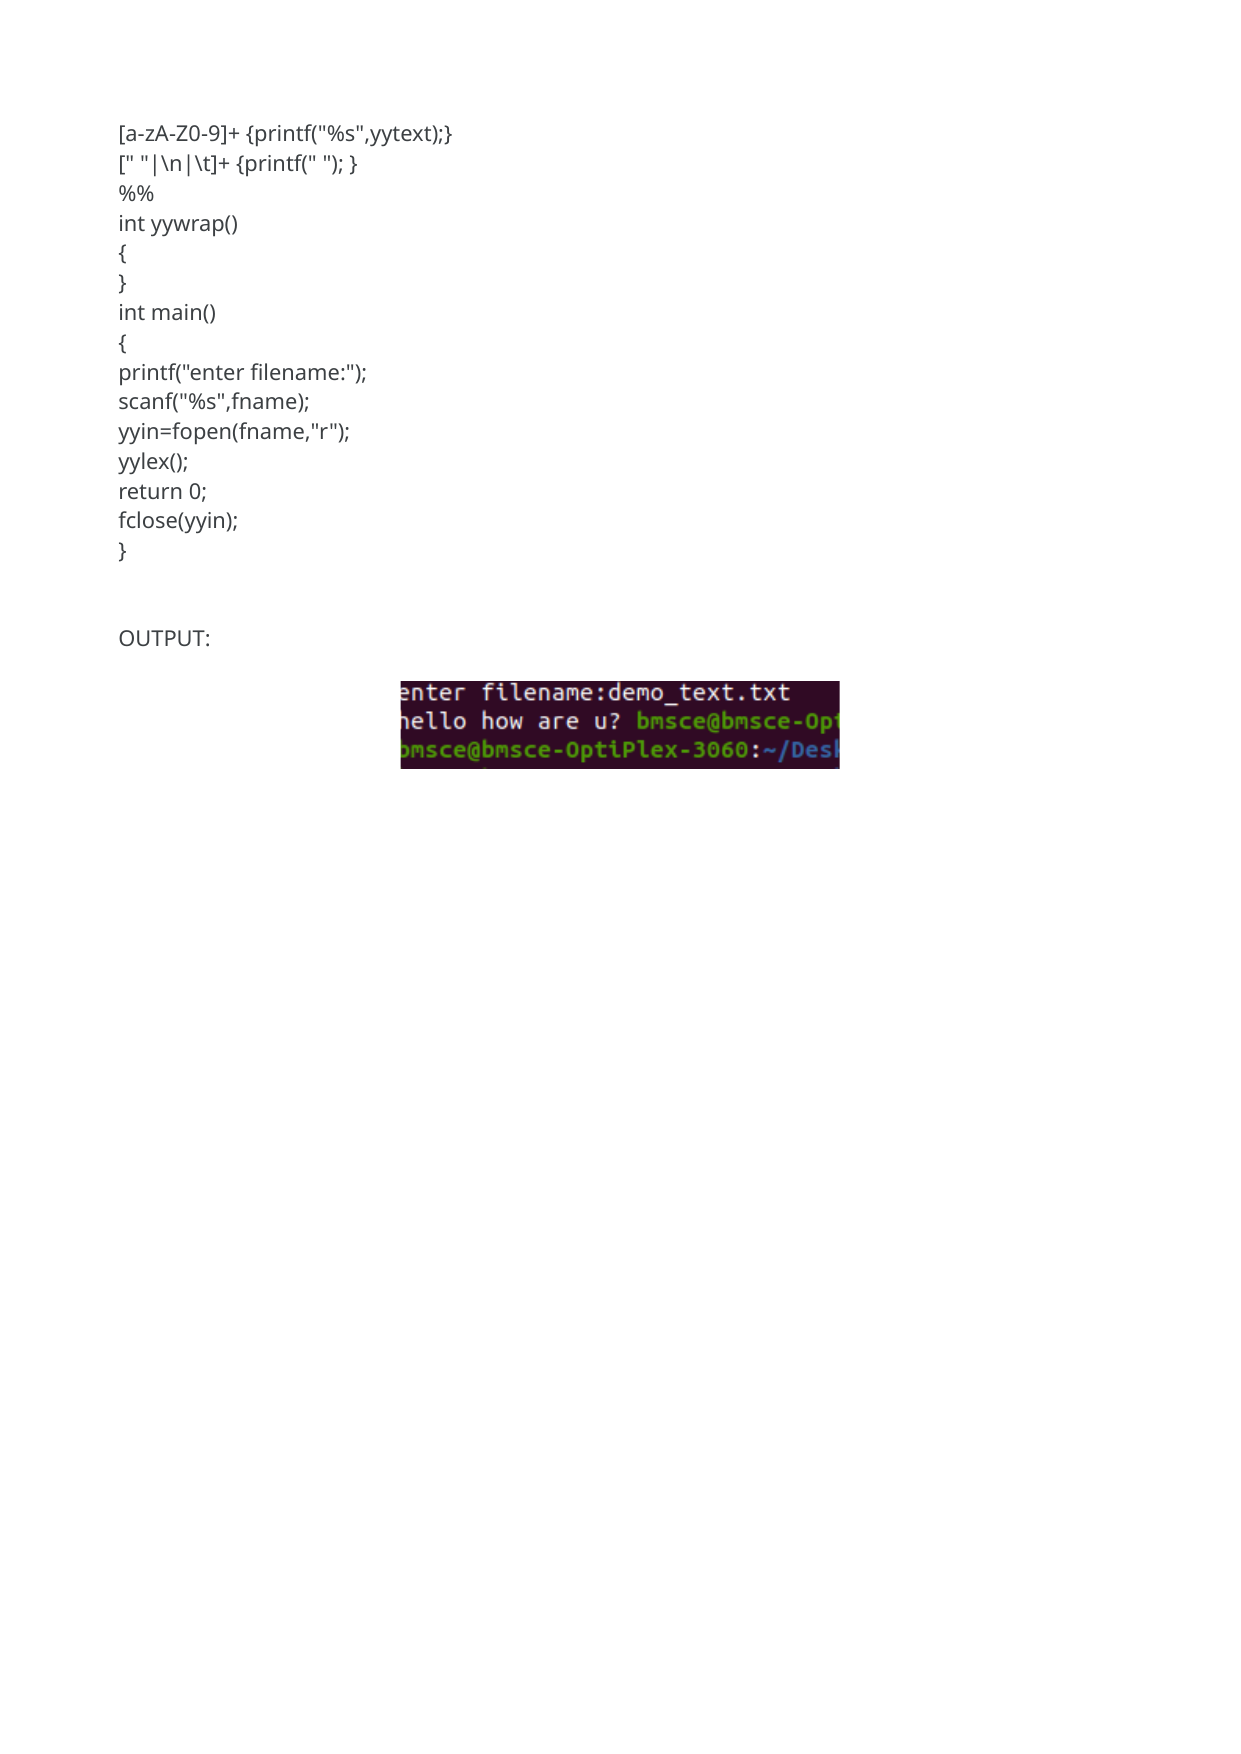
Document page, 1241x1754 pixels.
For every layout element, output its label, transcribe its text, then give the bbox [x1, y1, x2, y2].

text printf("enter filename:"); [118, 356, 1122, 386]
text { [118, 327, 1122, 356]
text } [118, 535, 1122, 565]
text fclose(yyin); [118, 505, 1122, 535]
text OUTPUT: [118, 622, 1122, 652]
text int main() [118, 297, 1122, 327]
text [a-zA-Z0-9]+ {printf("%s",yytext);} [118, 118, 1122, 148]
text return 0; [118, 476, 1122, 505]
text yylex(); [118, 446, 1122, 476]
text int yywrap() [118, 207, 1122, 237]
picture [400, 681, 840, 769]
text %% [118, 178, 1122, 207]
text [" "|\n|\t]+ {printf(" "); } [118, 148, 1122, 178]
text { [118, 237, 1122, 267]
text yyin=fopen(fname,"r"); [118, 416, 1122, 446]
text } [118, 267, 1122, 297]
text scanf("%s",fname); [118, 386, 1122, 416]
